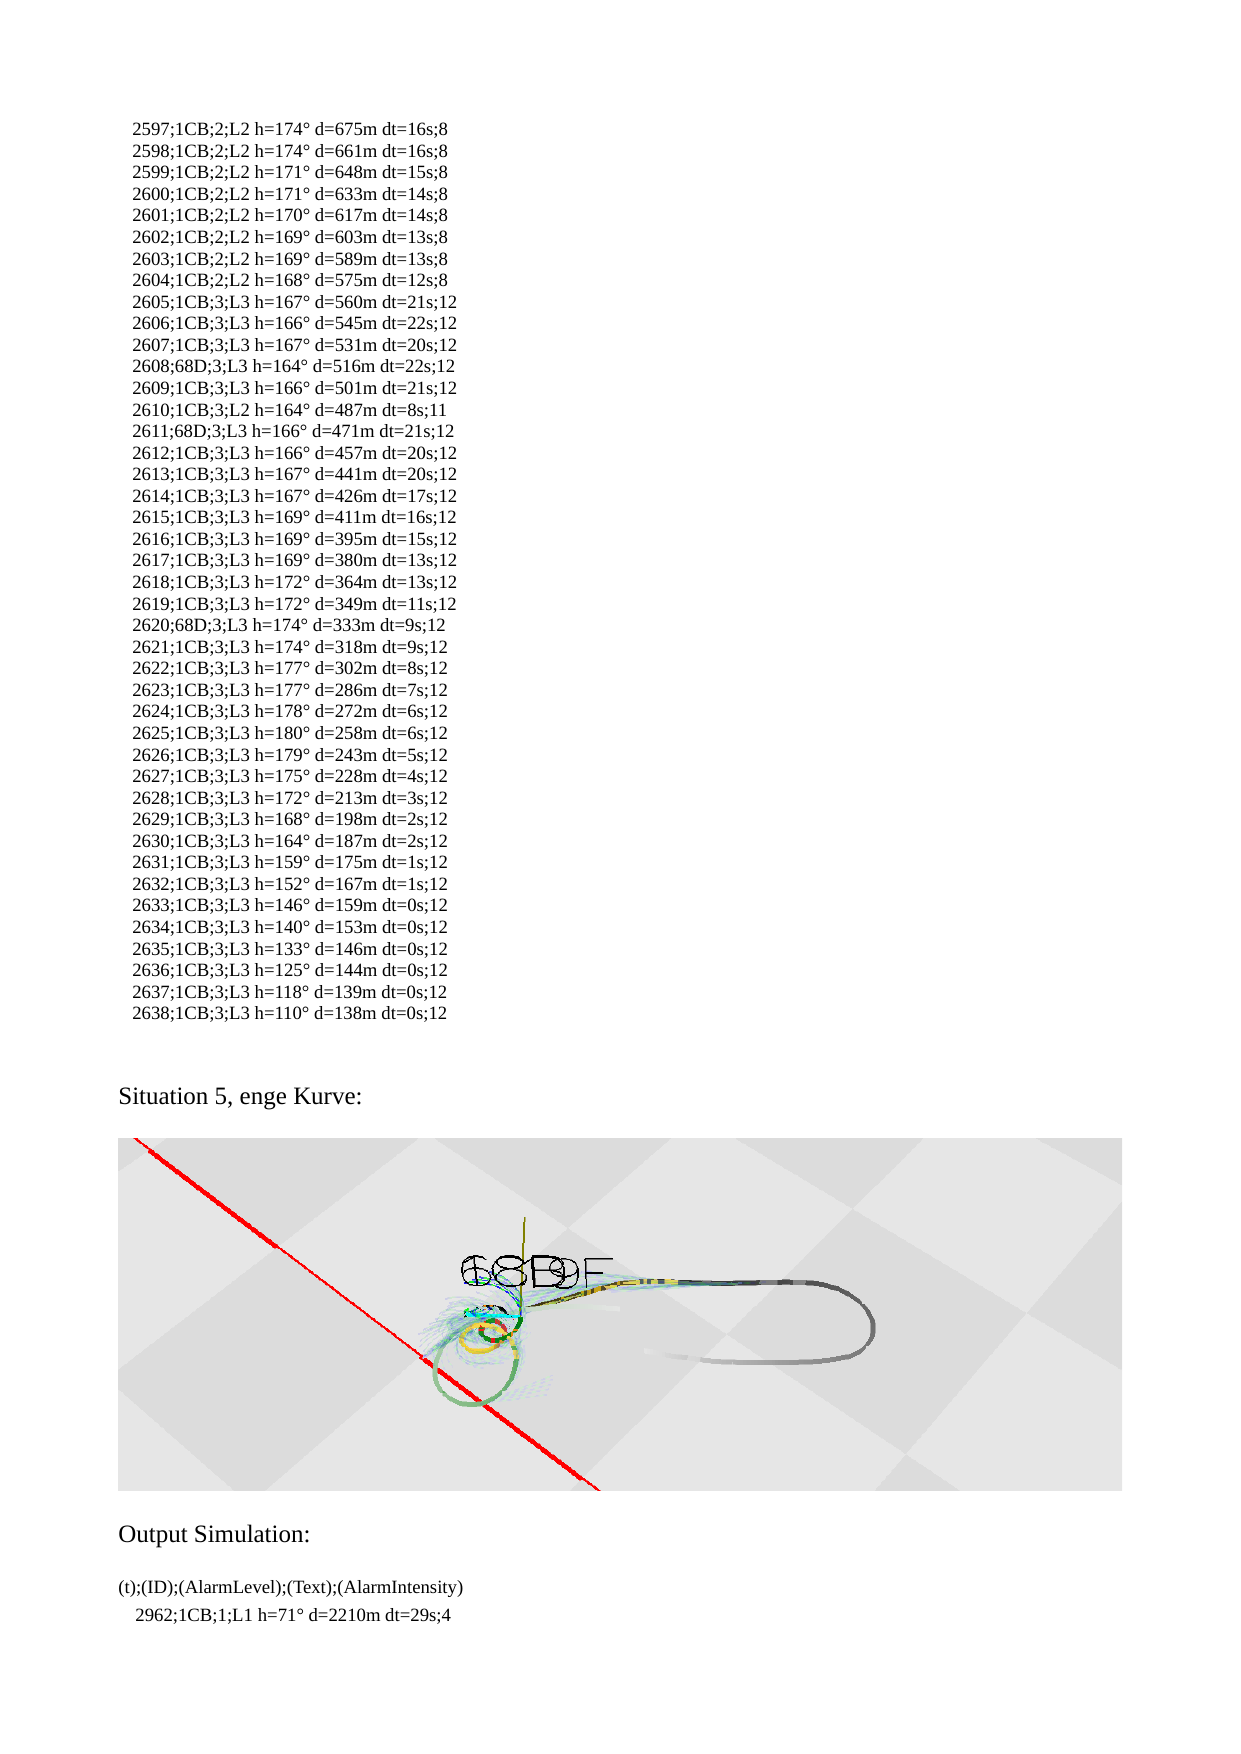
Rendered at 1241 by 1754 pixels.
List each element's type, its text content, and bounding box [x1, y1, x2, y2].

text 2629;1CB;3;L3 h=168° d=198m dt=2s;12 [118, 808, 1122, 830]
text 2617;1CB;3;L3 h=169° d=380m dt=13s;12 [118, 549, 1122, 571]
text 2630;1CB;3;L3 h=164° d=187m dt=2s;12 [118, 830, 1122, 851]
picture [118, 1138, 1123, 1491]
text 2627;1CB;3;L3 h=175° d=228m dt=4s;12 [118, 765, 1122, 787]
text 2623;1CB;3;L3 h=177° d=286m dt=7s;12 [118, 679, 1122, 700]
text 2603;1CB;2;L2 h=169° d=589m dt=13s;8 [118, 247, 1122, 269]
text 2606;1CB;3;L3 h=166° d=545m dt=22s;12 [118, 312, 1122, 334]
text 2637;1CB;3;L3 h=118° d=139m dt=0s;12 [118, 981, 1122, 1002]
text 2612;1CB;3;L3 h=166° d=457m dt=20s;12 [118, 442, 1122, 463]
text 2597;1CB;2;L2 h=174° d=675m dt=16s;8 [118, 118, 1122, 140]
text 2628;1CB;3;L3 h=172° d=213m dt=3s;12 [118, 787, 1122, 808]
text 2626;1CB;3;L3 h=179° d=243m dt=5s;12 [118, 743, 1122, 765]
text 2638;1CB;3;L3 h=110° d=138m dt=0s;12 [118, 1002, 1122, 1024]
text 2636;1CB;3;L3 h=125° d=144m dt=0s;12 [118, 959, 1122, 981]
text 2635;1CB;3;L3 h=133° d=146m dt=0s;12 [118, 937, 1122, 959]
text 2616;1CB;3;L3 h=169° d=395m dt=15s;12 [118, 528, 1122, 549]
text 2615;1CB;3;L3 h=169° d=411m dt=16s;12 [118, 506, 1122, 528]
text 2609;1CB;3;L3 h=166° d=501m dt=21s;12 [118, 377, 1122, 398]
text 2607;1CB;3;L3 h=167° d=531m dt=20s;12 [118, 334, 1122, 355]
text 2602;1CB;2;L2 h=169° d=603m dt=13s;8 [118, 226, 1122, 247]
text 2610;1CB;3;L2 h=164° d=487m dt=8s;11 [118, 398, 1122, 420]
text 2618;1CB;3;L3 h=172° d=364m dt=13s;12 [118, 571, 1122, 592]
text Situation 5, enge Kurve: [118, 1081, 1122, 1110]
text 2608;68D;3;L3 h=164° d=516m dt=22s;12 [118, 355, 1122, 377]
text 2613;1CB;3;L3 h=167° d=441m dt=20s;12 [118, 463, 1122, 485]
text 2631;1CB;3;L3 h=159° d=175m dt=1s;12 [118, 851, 1122, 873]
text 2622;1CB;3;L3 h=177° d=302m dt=8s;12 [118, 657, 1122, 679]
text 2962;1CB;1;L1 h=71° d=2210m dt=29s;4 [118, 1598, 1122, 1627]
text 2633;1CB;3;L3 h=146° d=159m dt=0s;12 [118, 894, 1122, 916]
text 2619;1CB;3;L3 h=172° d=349m dt=11s;12 [118, 592, 1122, 614]
text 2632;1CB;3;L3 h=152° d=167m dt=1s;12 [118, 873, 1122, 894]
text 2604;1CB;2;L2 h=168° d=575m dt=12s;8 [118, 269, 1122, 291]
text Output Simulation: [118, 1519, 1122, 1548]
text 2611;68D;3;L3 h=166° d=471m dt=21s;12 [118, 420, 1122, 442]
text 2598;1CB;2;L2 h=174° d=661m dt=16s;8 [118, 140, 1122, 161]
text 2620;68D;3;L3 h=174° d=333m dt=9s;12 [118, 614, 1122, 636]
text (t);(ID);(AlarmLevel);(Text);(AlarmIntensity) [118, 1576, 1122, 1598]
text 2601;1CB;2;L2 h=170° d=617m dt=14s;8 [118, 204, 1122, 226]
text 2600;1CB;2;L2 h=171° d=633m dt=14s;8 [118, 183, 1122, 204]
text 2614;1CB;3;L3 h=167° d=426m dt=17s;12 [118, 485, 1122, 506]
text 2624;1CB;3;L3 h=178° d=272m dt=6s;12 [118, 700, 1122, 722]
text 2625;1CB;3;L3 h=180° d=258m dt=6s;12 [118, 722, 1122, 743]
text 2599;1CB;2;L2 h=171° d=648m dt=15s;8 [118, 161, 1122, 183]
text 2621;1CB;3;L3 h=174° d=318m dt=9s;12 [118, 636, 1122, 657]
text 2634;1CB;3;L3 h=140° d=153m dt=0s;12 [118, 916, 1122, 937]
text 2605;1CB;3;L3 h=167° d=560m dt=21s;12 [118, 291, 1122, 312]
